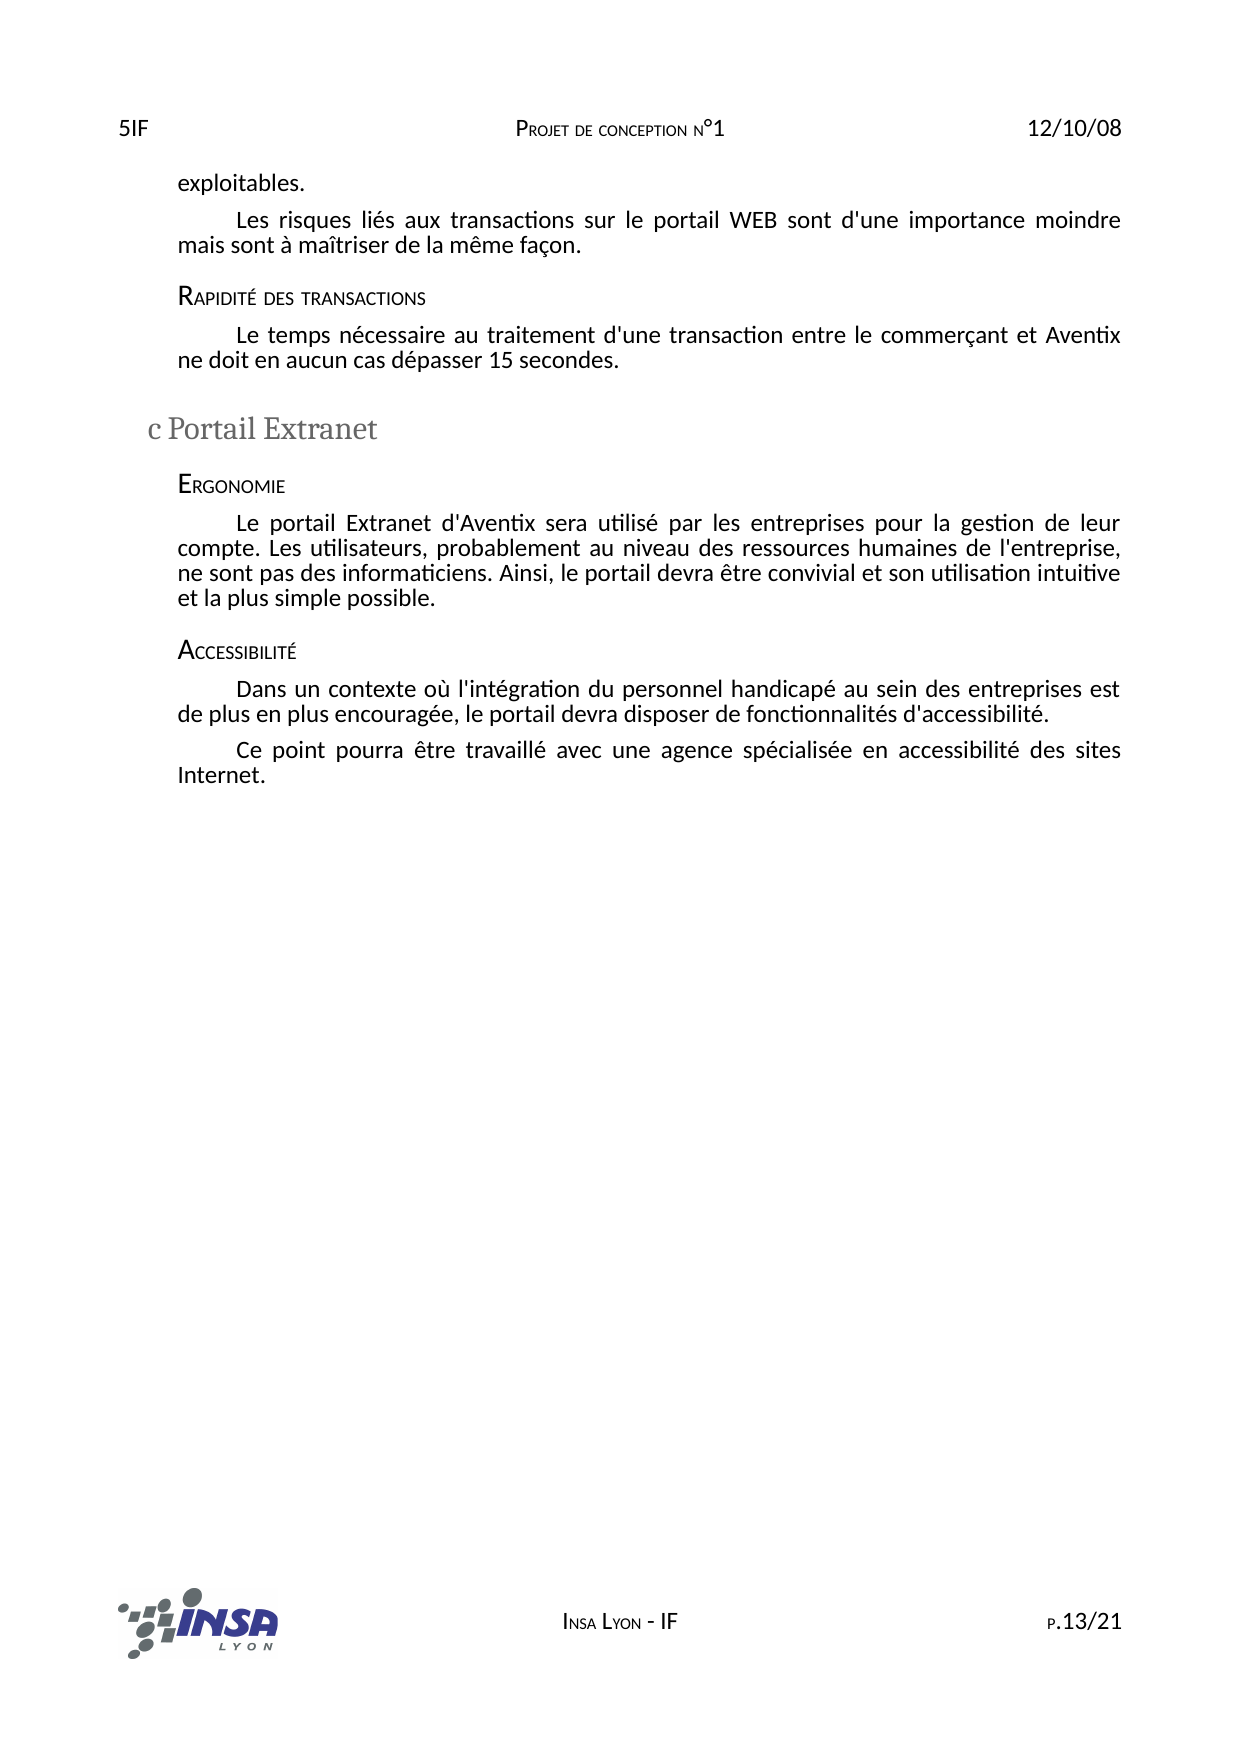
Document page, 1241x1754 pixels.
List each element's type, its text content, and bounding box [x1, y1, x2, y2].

subtitle Accessibilité [118, 637, 1122, 667]
text Ce point pourra être travaillé avec une agence spécialisée en accessibilité des sites Internet. [177, 740, 1122, 790]
text exploitables. [177, 173, 1122, 198]
picture [118, 1588, 278, 1659]
text Le portail Extranet d'Aventix sera utilisé par les entreprises pour la gestion de leur compte. Les utilisateurs, probablement au niveau des ressources humaines de l'entreprise, ne sont pas des informaticiens. Ainsi, le portail devra être convivial et son utilisation intuitive et la plus simple possible. [177, 513, 1122, 613]
text Le temps nécessaire au traitement d'une transaction entre le commerçant et Aventix ne doit en aucun cas dépasser 15 secondes. [177, 325, 1122, 375]
subtitle Portail Extranet [118, 410, 1122, 448]
text Les risques liés aux transactions sur le portail WEB sont d'une importance moindre mais sont à maîtriser de la même façon. [177, 209, 1122, 259]
subtitle Ergonomie [118, 471, 1122, 501]
text Dans un contexte où l'intégration du personnel handicapé au sein des entreprises est de plus en plus encouragée, le portail devra disposer de fonctionnalités d'accessibilité. [177, 678, 1122, 728]
subtitle Rapidité des transactions [118, 283, 1122, 313]
